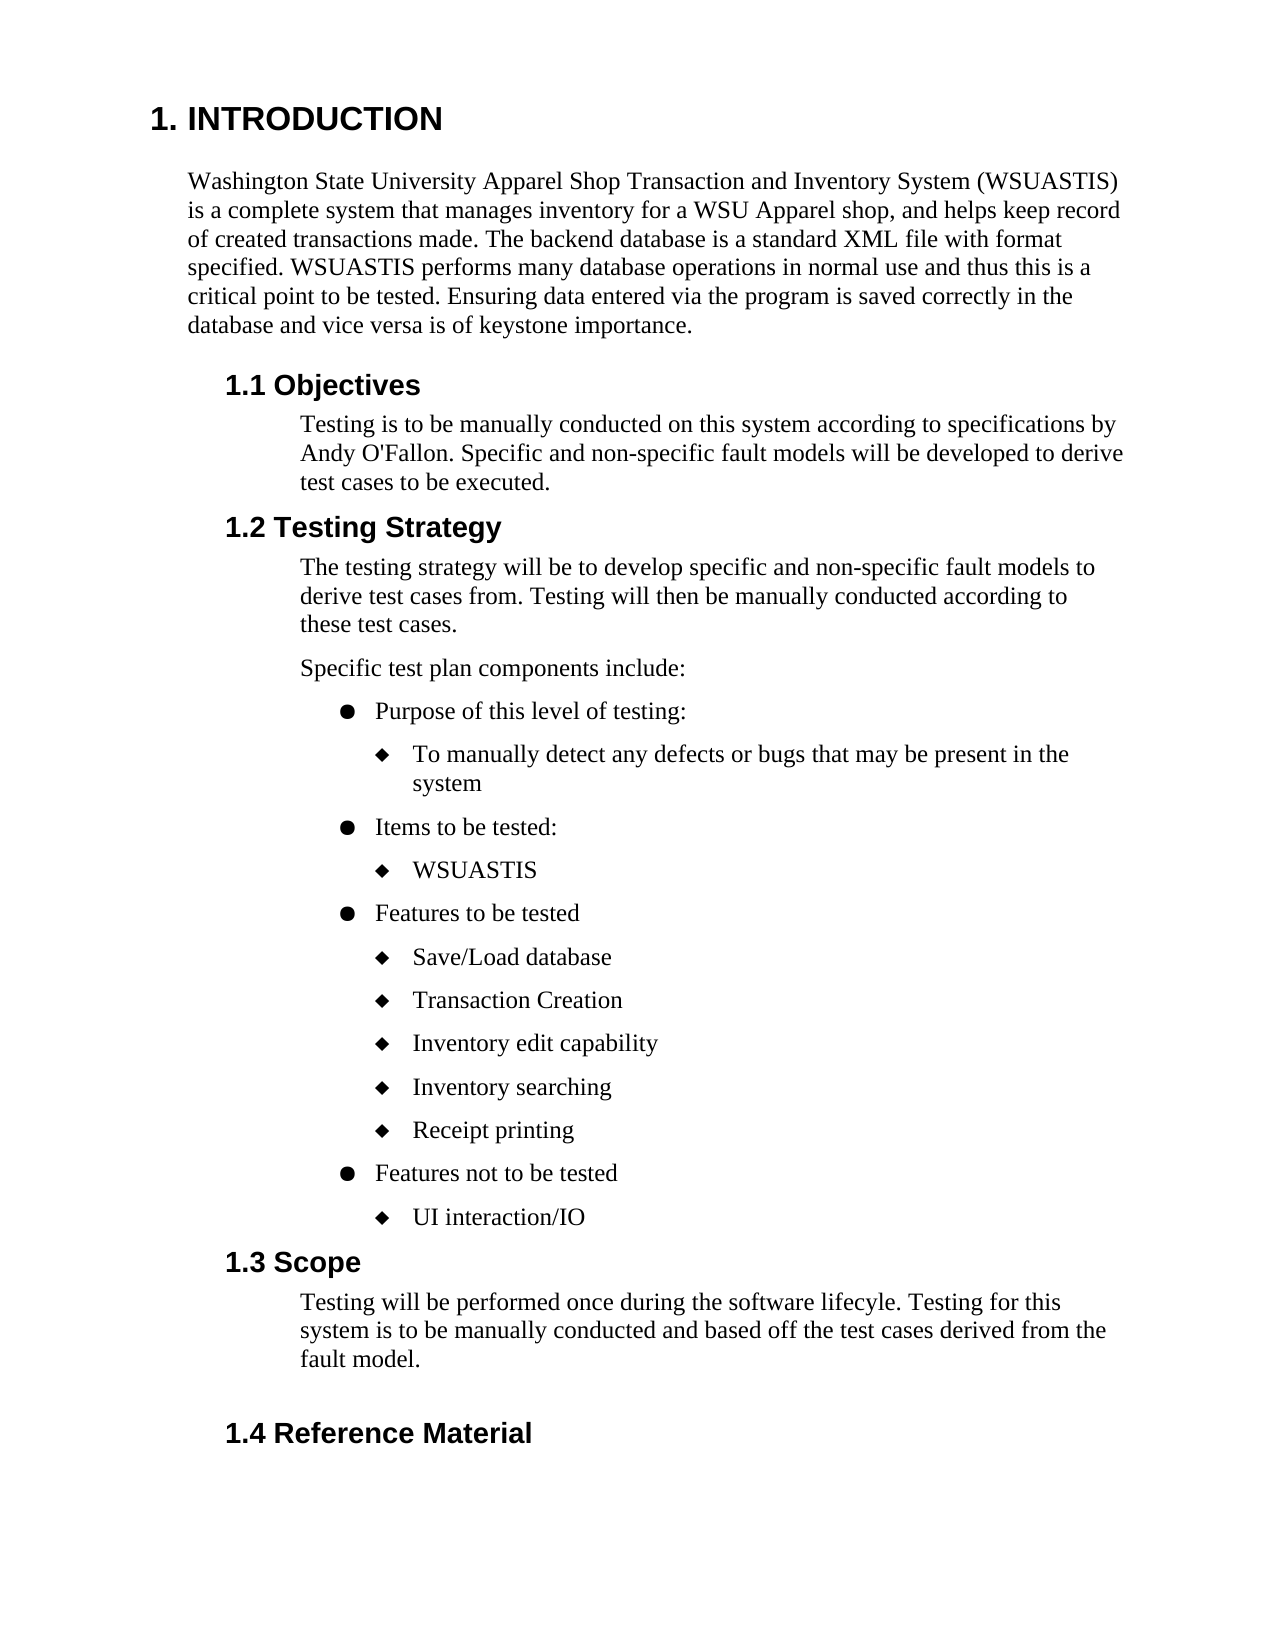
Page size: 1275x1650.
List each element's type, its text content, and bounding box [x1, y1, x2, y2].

list Purpose of this level of testing: [337, 696, 1125, 725]
text 1.3 Scope [150, 1245, 1125, 1278]
list Items to be tested: [337, 812, 1125, 840]
text Testing will be performed once during the software lifecyle. Testing for this system is to be manually conducted and based off the test cases derived from the fault model. [300, 1287, 1125, 1373]
list Transaction Creation [375, 985, 1125, 1014]
list UI interaction/IO [375, 1202, 1125, 1230]
list Save/Load database [375, 942, 1125, 970]
list WSUASTIS [375, 855, 1125, 884]
list Inventory searching [375, 1072, 1125, 1100]
text Washington State University Apparel Shop Transaction and Inventory System (WSUASTIS) is a complete system that manages inventory for a WSU Apparel shop, and helps keep record of created transactions made. The backend database is a standard XML file with format specified. WSUASTIS performs many database operations in normal use and thus this is a critical point to be tested. Ensuring data entered via the program is saved correctly in the database and vice versa is of keystone importance. [187, 166, 1125, 339]
list Inventory edit capability [375, 1028, 1125, 1057]
list Receipt printing [375, 1115, 1125, 1144]
text 1.1 Objectives [225, 367, 1125, 401]
text Specific test plan components include: [225, 653, 1125, 682]
text 1.4 Reference Material [187, 1416, 1125, 1450]
text The testing strategy will be to develop specific and non-specific fault models to derive test cases from. Testing will then be manually conducted according to these test cases. [300, 552, 1125, 638]
list Features not to be tested [337, 1158, 1125, 1187]
text Testing is to be manually conducted on this system according to specifications by Andy O'Fallon. Specific and non-specific fault models will be developed to derive test cases to be executed. [300, 409, 1125, 496]
list To manually detect any defects or bugs that may be present in the system [375, 739, 1125, 797]
list Features to be tested [337, 898, 1125, 927]
text 1.2 Testing Strategy [150, 510, 1125, 544]
subtitle Introduction [150, 99, 1125, 137]
